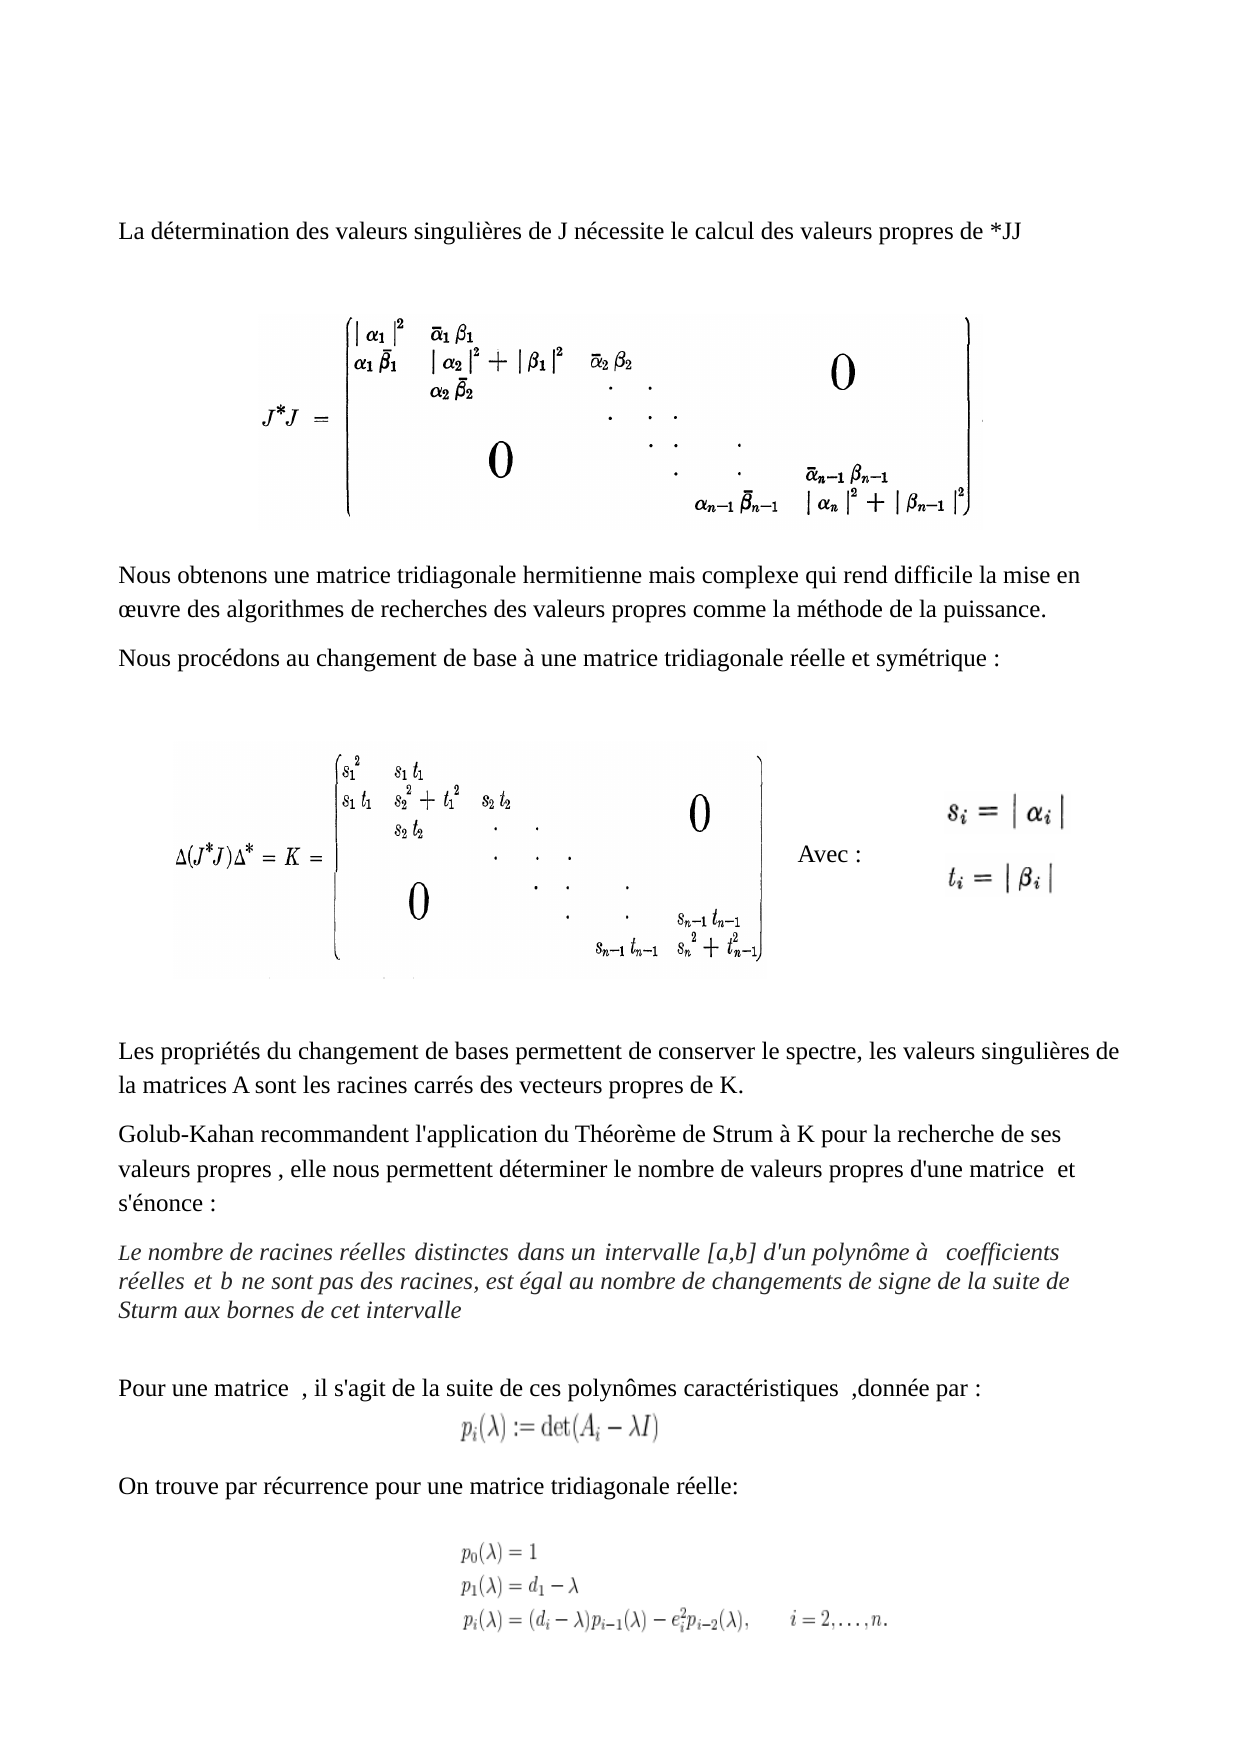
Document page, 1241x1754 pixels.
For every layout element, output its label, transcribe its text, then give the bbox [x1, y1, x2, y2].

text Pour une matrice , il s'agit de la suite de ces polynômes caractéristiques ,donnée par : [118, 1373, 1122, 1401]
text La détermination des valeurs singulières de J nécessite le calcul des valeurs propres de *JJ [118, 216, 1122, 245]
picture [944, 853, 1056, 897]
picture [257, 314, 983, 530]
text Nous obtenons une matrice tridiagonale hermitienne mais complexe qui rend difficile la mise en œuvre des algorithmes de recherches des valeurs propres comme la méthode de la puissance. [118, 560, 1122, 623]
text [118, 839, 173, 868]
text Golub-Kahan recommandent l'application du Théorème de Strum à K pour la recherche de ses valeurs propres , elle nous permettent déterminer le nombre de valeurs propres d'une matrice et s'énonce : [118, 1119, 1122, 1217]
text Le nombre de racines réelles distinctes dans un intervalle [a,b] d'un polynôme à coefficients réelles et b ne sont pas des racines, est égal au nombre de changements de signe de la suite de Sturm aux bornes de cet intervalle [118, 1237, 1122, 1323]
picture [449, 1533, 909, 1639]
picture [943, 791, 1072, 834]
text Les propriétés du changement de bases permettent de conserver le spectre, les valeurs singulières de la matrices A sont les racines carrés des vecteurs propres de K. [118, 1036, 1122, 1099]
picture [173, 741, 768, 979]
text Nous procédons au changement de base à une matrice tridiagonale réelle et symétrique : [118, 643, 1122, 672]
picture [457, 1411, 661, 1452]
text Avec : [768, 839, 1122, 868]
text On trouve par récurrence pour une matrice tridiagonale réelle: [118, 1471, 1122, 1499]
